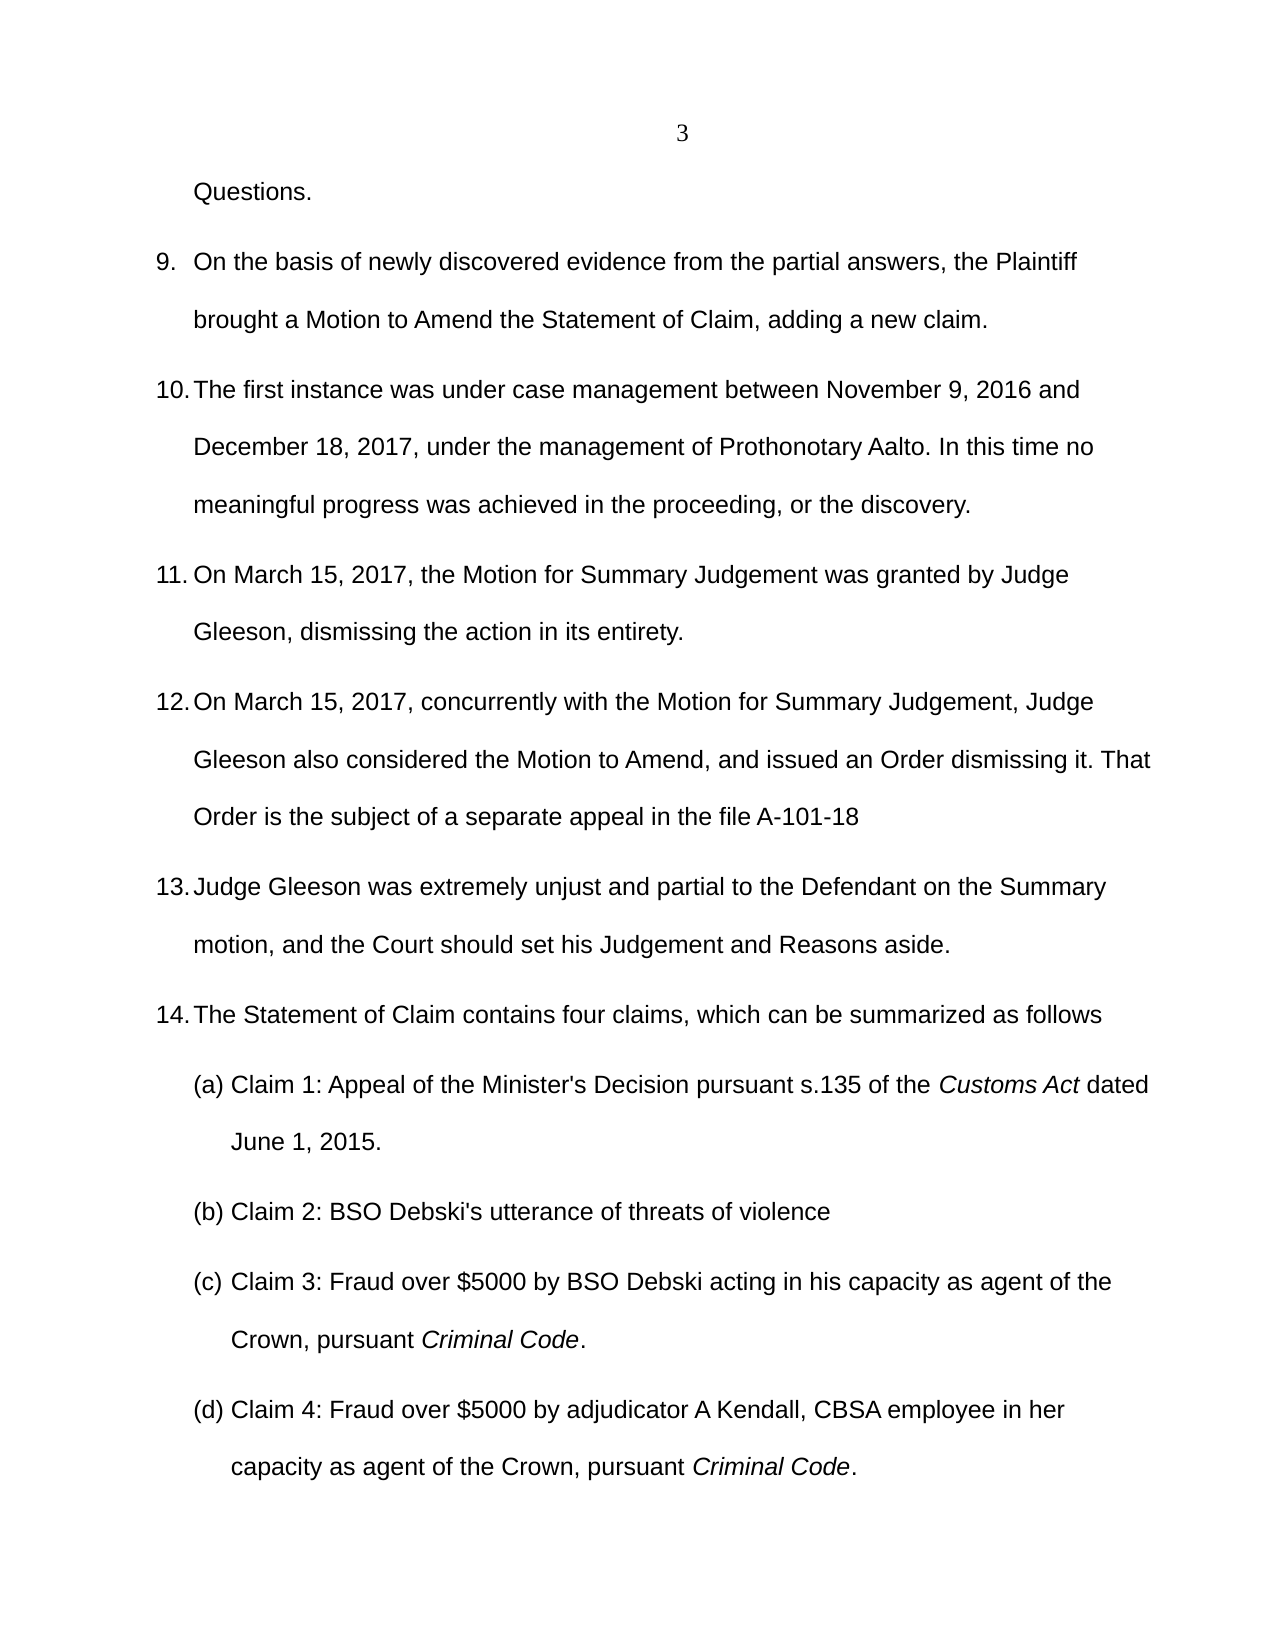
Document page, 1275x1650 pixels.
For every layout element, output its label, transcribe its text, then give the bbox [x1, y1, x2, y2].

subtitle The first instance was under case management between November 9, 2016 and December 18, 2017, under the management of Prothonotary Aalto. In this time no meaningful progress was achieved in the proceeding, or the discovery. [156, 374, 1157, 518]
subtitle Claim 2: BSO Debski's utterance of threats of violence [193, 1197, 1157, 1226]
subtitle Judge Gleeson was extremely unjust and partial to the Defendant on the Summary motion, and the Court should set his Judgement and Reasons aside. [156, 872, 1157, 958]
subtitle On March 15, 2017, the Motion for Summary Judgement was granted by Judge Gleeson, dismissing the action in its entirety. [156, 559, 1157, 646]
subtitle The Statement of Claim contains four claims, which can be summarized as follows [156, 999, 1157, 1028]
subtitle On the basis of newly discovered evidence from the partial answers, the Plaintiff brought a Motion to Amend the Statement of Claim, adding a new claim. [156, 247, 1157, 333]
subtitle Claim 4: Fraud over $5000 by adjudicator A Kendall, CBSA employee in her capacity as agent of the Crown, pursuant Criminal Code. [193, 1394, 1157, 1481]
subtitle Questions. [156, 177, 1157, 206]
subtitle Claim 1: Appeal of the Minister's Decision pursuant s.135 of the Customs Act dated June 1, 2015. [193, 1069, 1157, 1156]
subtitle Claim 3: Fraud over $5000 by BSO Debski acting in his capacity as agent of the Crown, pursuant Criminal Code. [193, 1267, 1157, 1353]
subtitle On March 15, 2017, concurrently with the Motion for Summary Judgement, Judge Gleeson also considered the Motion to Amend, and issued an Order dismissing it. That Order is the subject of a separate appeal in the file A-101-18 [156, 687, 1157, 831]
